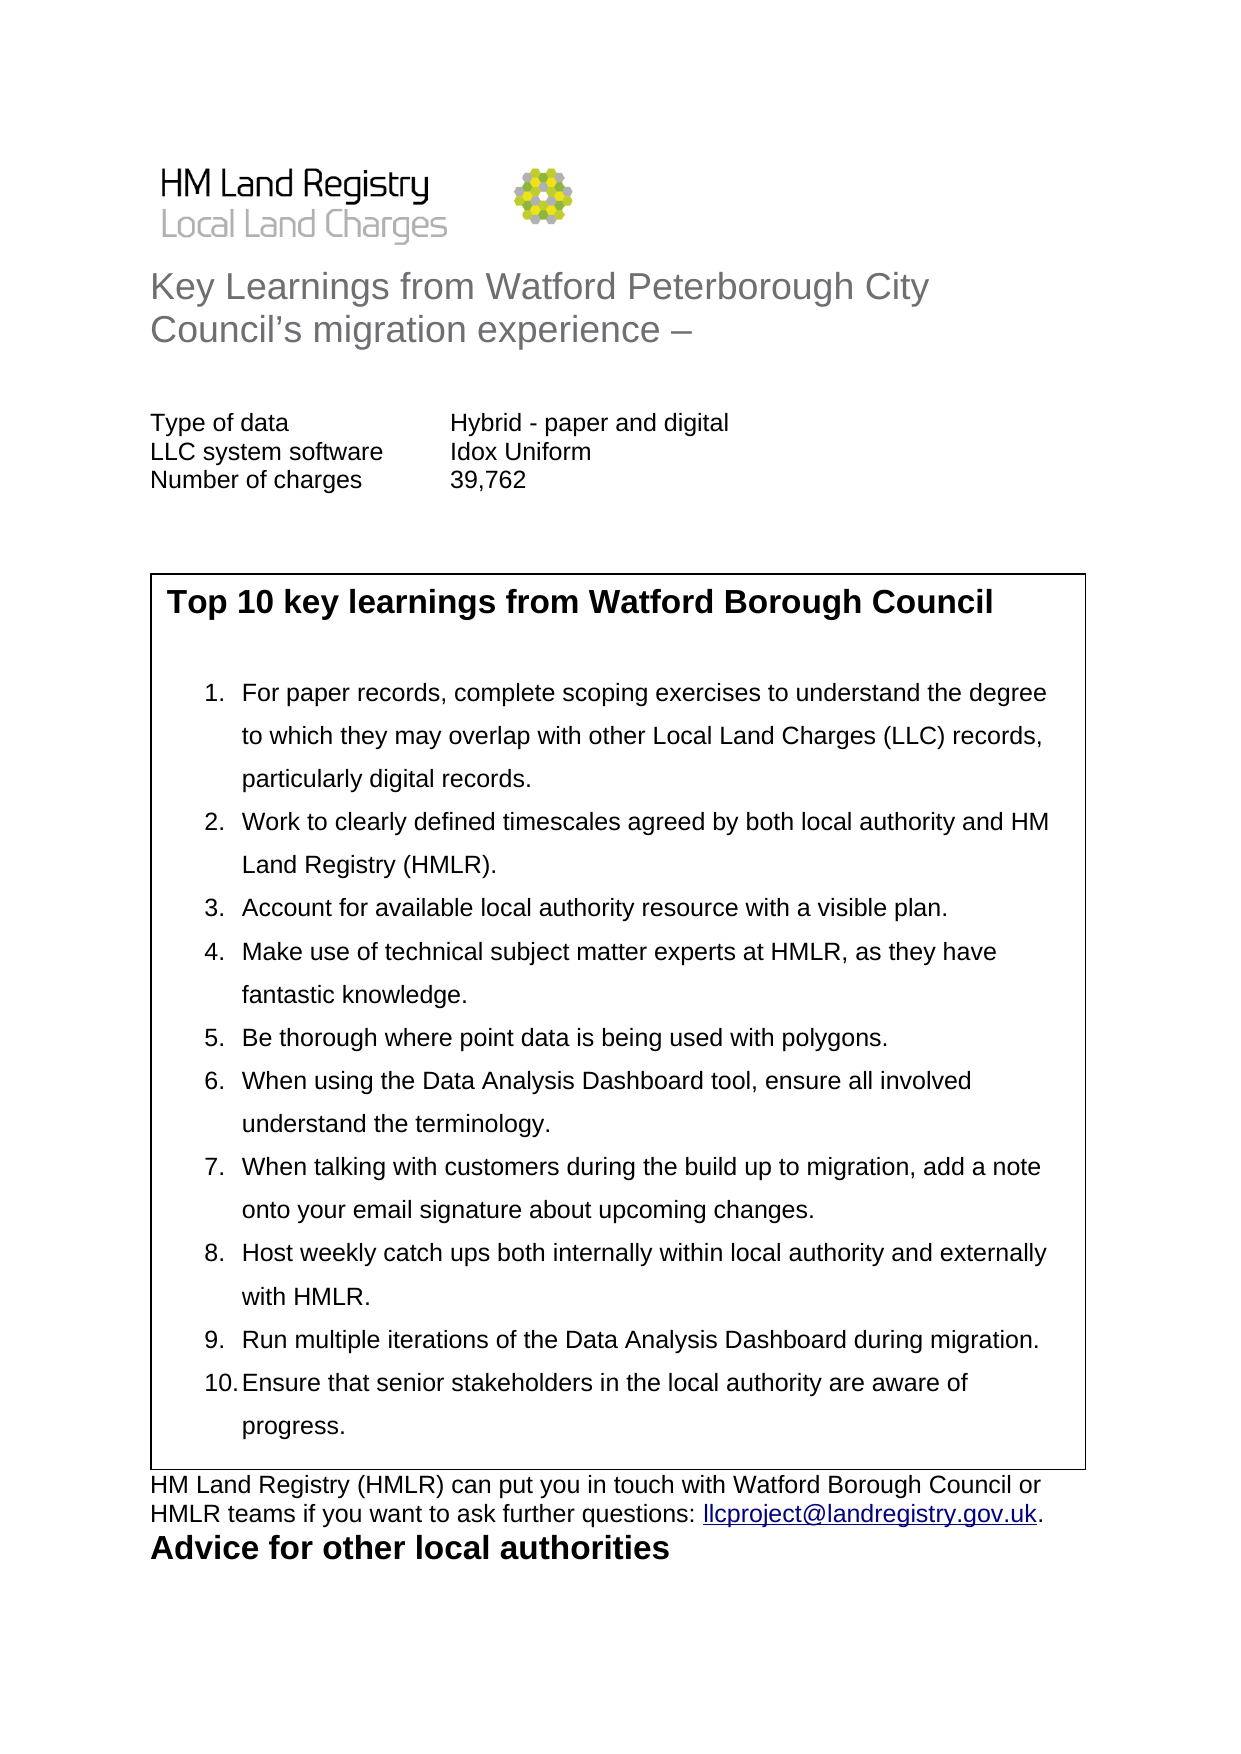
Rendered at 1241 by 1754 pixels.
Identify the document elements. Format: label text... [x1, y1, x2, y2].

list Make use of technical subject matter experts at HMLR, as they have fantastic knowledge. [204, 937, 1070, 1008]
text Top 10 key learnings from Watford Borough Council [167, 582, 1070, 620]
list Run multiple iterations of the Data Analysis Dashboard during migration. [204, 1325, 1070, 1353]
list When talking with customers during the build up to migration, add a note onto your email signature about upcoming changes. [204, 1152, 1070, 1224]
text HM Land Registry (HMLR) can put you in touch with Watford Borough Council or HMLR teams if you want to ask further questions: llcproject@landregistry.gov.uk. [150, 608, 1090, 1528]
list Account for available local authority resource with a visible plan. [204, 893, 1070, 922]
list Be thorough where point data is being used with polygons. [204, 1023, 1070, 1052]
text Type of data Hybrid - paper and digital [150, 408, 1090, 437]
text Number of charges 39,762 [150, 466, 1090, 494]
text Advice for other local authorities [150, 1528, 1090, 1566]
list Ensure that senior stakeholders in the local authority are aware of progress. [204, 1368, 1070, 1440]
list For paper records, complete scoping exercises to understand the degree to which they may overlap with other Local Land Charges (LLC) records, particularly digital records. [204, 678, 1070, 793]
list Work to clearly defined timescales agreed by both local authority and HM Land Registry (HMLR). [204, 807, 1070, 879]
list When using the Data Analysis Dashboard tool, ensure all involved understand the terminology. [204, 1066, 1070, 1138]
text LLC system software Idox Uniform [150, 437, 1090, 466]
text Key Learnings from Watford Peterborough City Council’s migration experience – [150, 264, 1090, 351]
list Host weekly catch ups both internally within local authority and externally with HMLR. [204, 1238, 1070, 1310]
